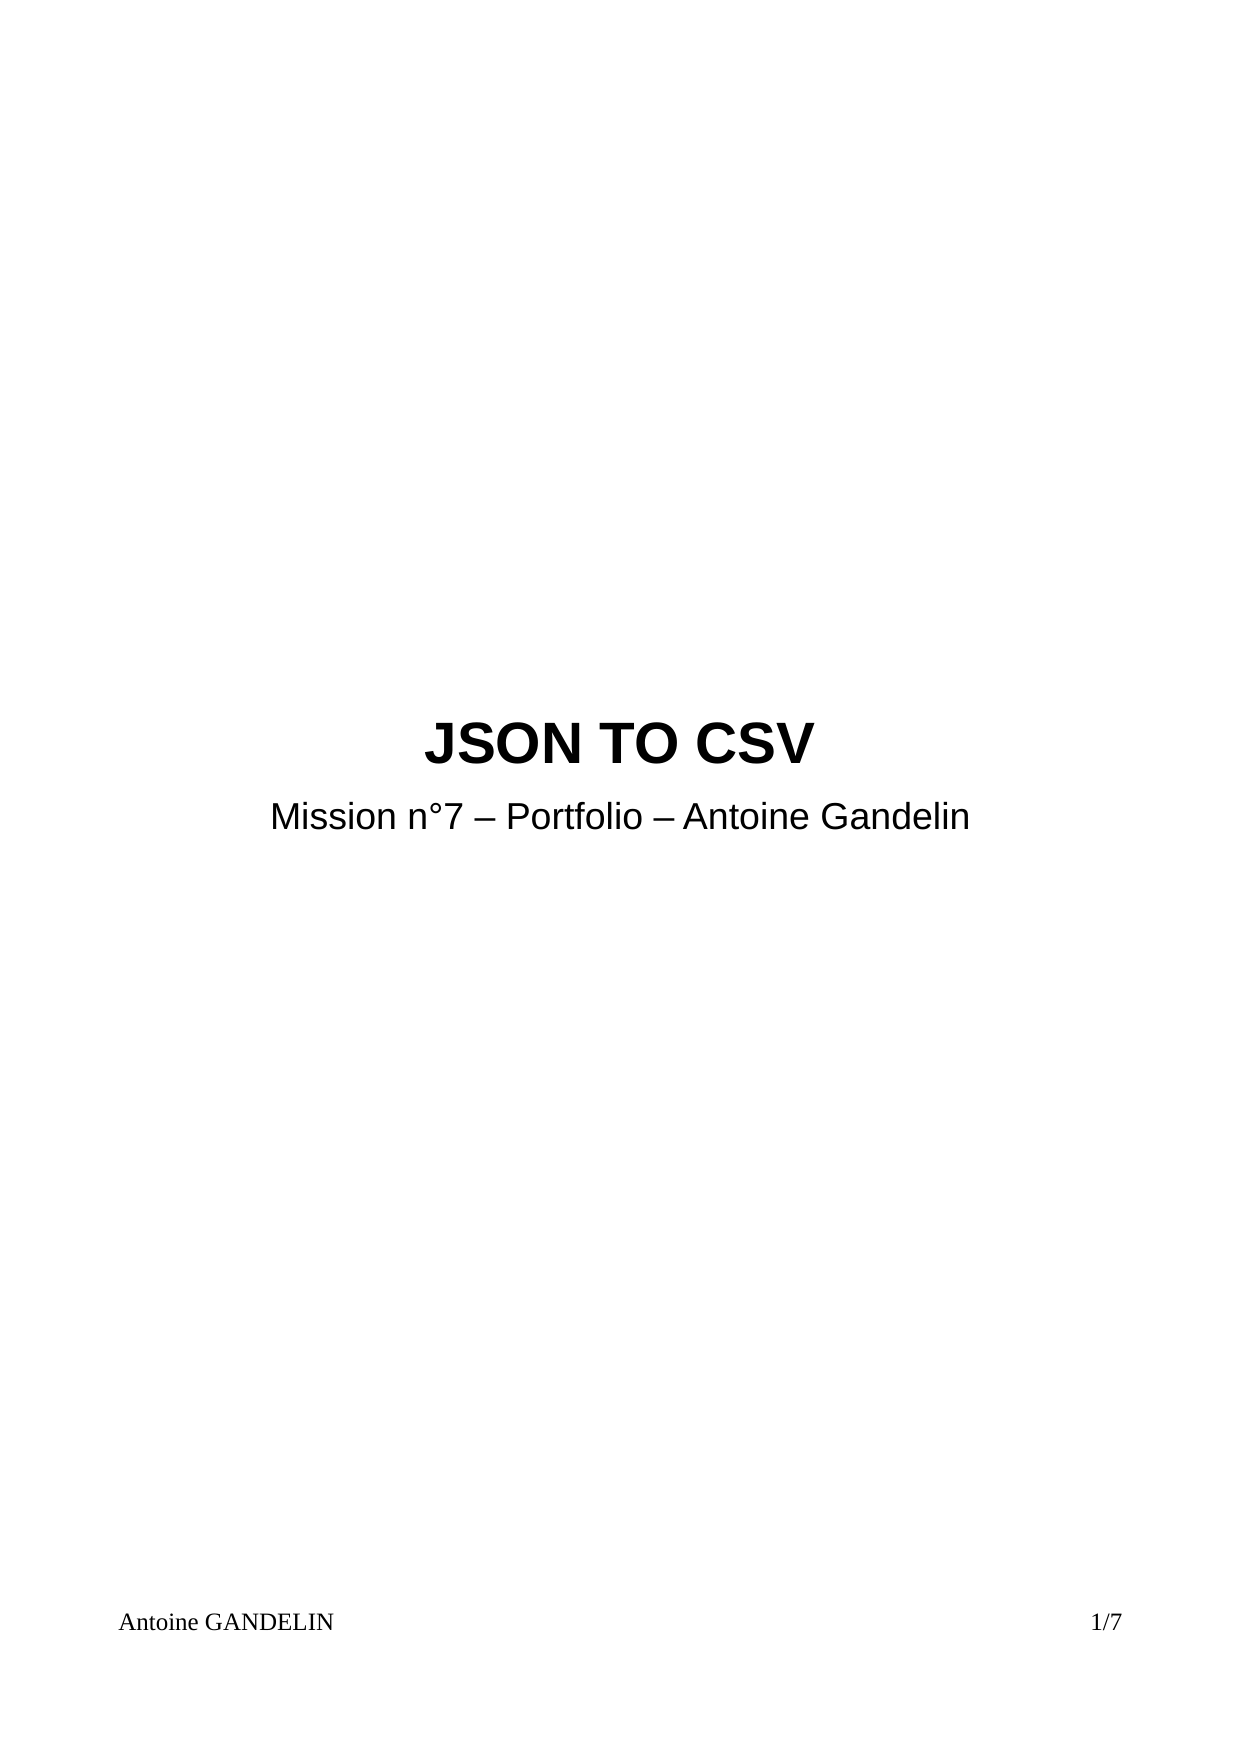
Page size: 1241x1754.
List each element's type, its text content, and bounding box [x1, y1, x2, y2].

subtitle Mission n°7 – Portfolio – Antoine Gandelin [118, 794, 1122, 837]
title JSON TO CSV [118, 709, 1122, 776]
